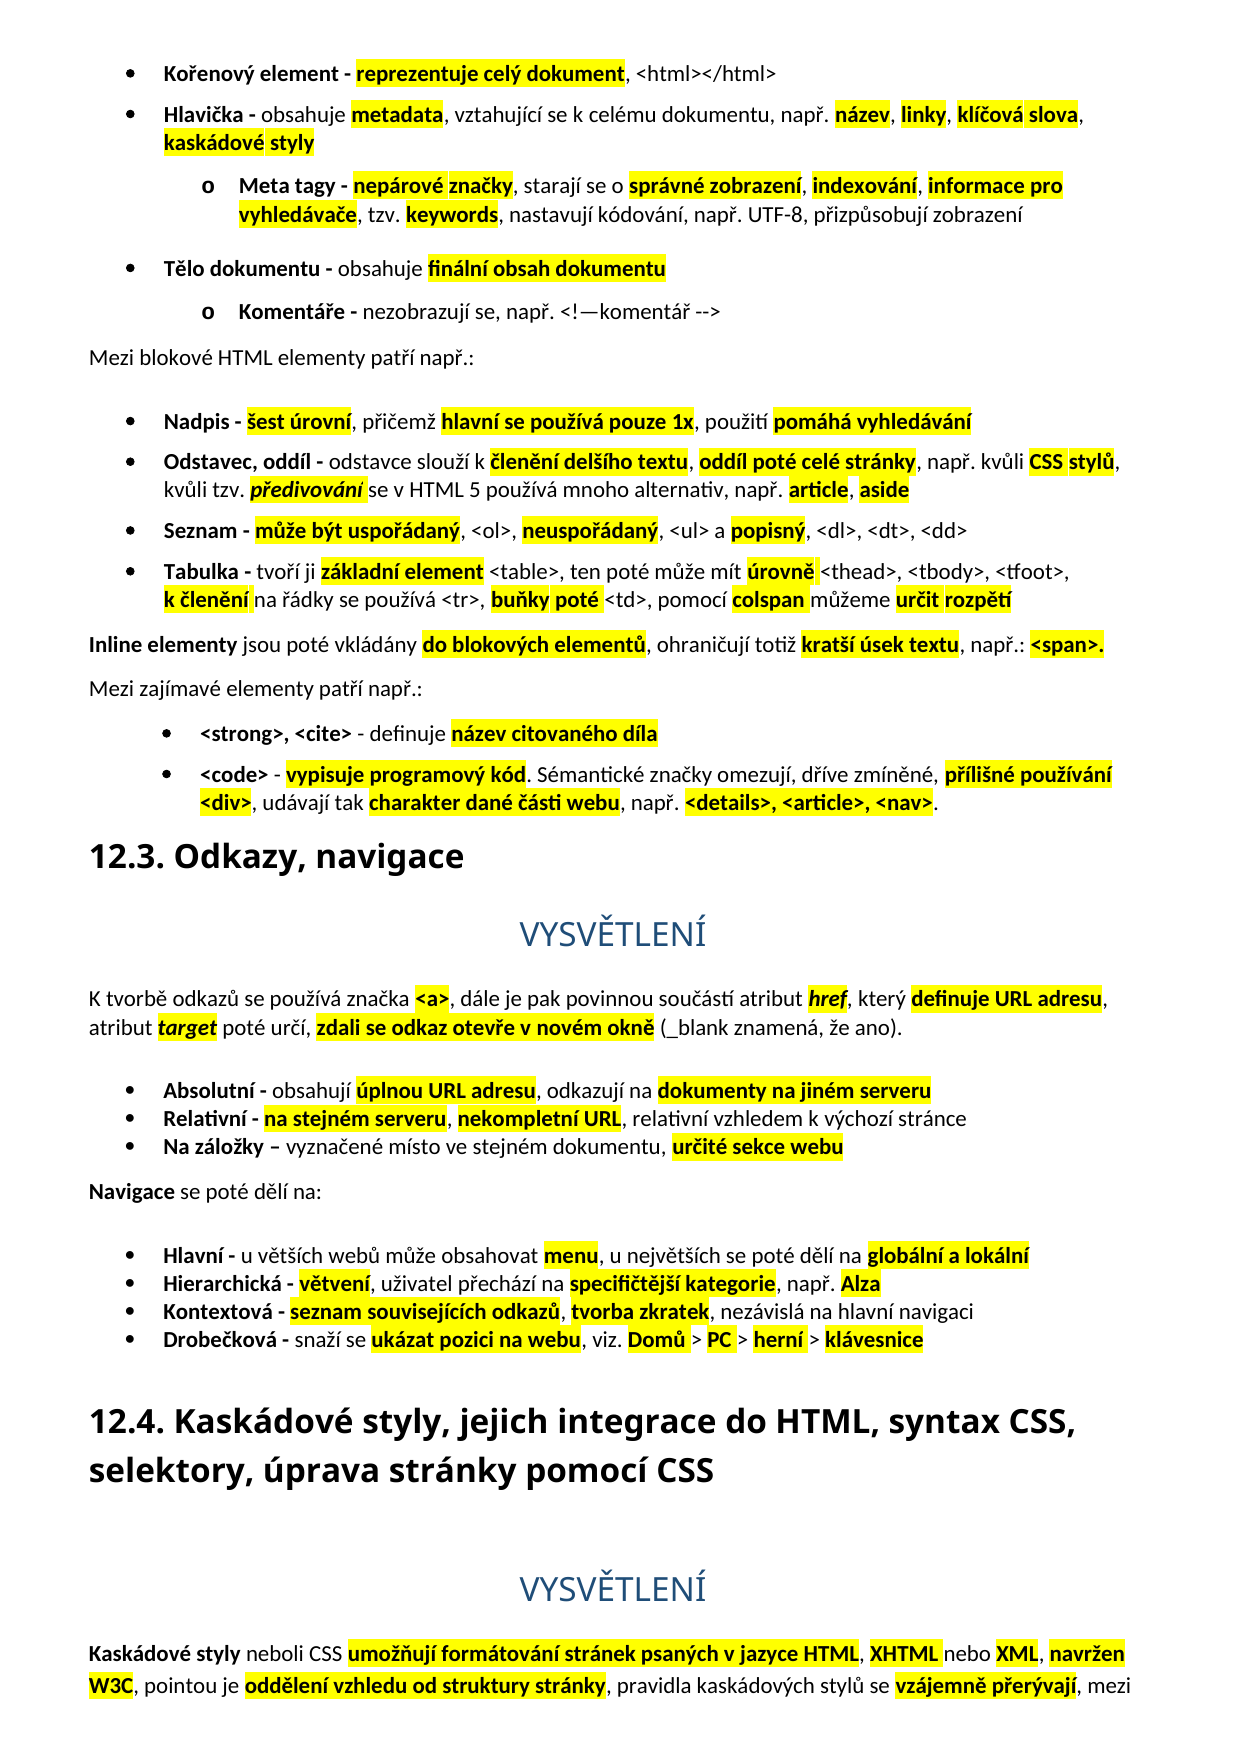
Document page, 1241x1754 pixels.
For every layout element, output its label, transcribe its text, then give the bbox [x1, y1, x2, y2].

subtitle 12.3. Odkazy, navigace [89, 832, 1137, 878]
subtitle vysvětlení [89, 911, 1137, 956]
text Mezi blokové HTML elementy patří např.: [89, 343, 1137, 371]
subtitle vysvětlení [89, 1565, 1137, 1611]
subtitle 12.4. Kaskádové styly, jejich integrace do HTML, syntax CSS, selektory, úprava stránky pomocí CSS [89, 1398, 1137, 1492]
list Kořenový element - reprezentuje celý dokument, <html></html> [126, 59, 1137, 87]
list Absolutní - obsahují úplnou URL adresu, odkazují na dokumenty na jiném serveru [126, 1076, 1137, 1104]
list Tabulka - tvoří ji základní element <table>, ten poté může mít úrovně <thead>, <tbody>, <tfoot>, k členění na řádky se používá <tr>, buňky poté <td>, pomocí colspan můžeme určit rozpětí [126, 557, 1137, 613]
list Nadpis - šest úrovní, přičemž hlavní se používá pouze 1x, použití pomáhá vyhledávání [126, 407, 1137, 435]
list Meta tagy - nepárové značky, starají se o správné zobrazení, indexování, informace pro vyhledávače, tzv. keywords, nastavují kódování, např. UTF-8, přizpůsobují zobrazení [201, 171, 1137, 228]
text Inline elementy jsou poté vkládány do blokových elementů, ohraničují totiž kratší úsek textu, např.: <span>. [89, 630, 1137, 658]
text K tvorbě odkazů se používá značka <a>, dále je pak povinnou součástí atribut href, který definuje URL adresu, atribut target poté určí, zdali se odkaz otevře v novém okně (_blank znamená, že ano). [89, 984, 1137, 1041]
list Odstavec, oddíl - odstavce slouží k členění delšího textu, oddíl poté celé stránky, např. kvůli CSS stylů, kvůli tzv. předivování se v HTML 5 používá mnoho alternativ, např. article, aside [126, 447, 1137, 503]
list Seznam - může být uspořádaný, <ol>, neuspořádaný, <ul> a popisný, <dl>, <dt>, <dd> [126, 516, 1137, 544]
text Navigace se poté dělí na: [89, 1177, 1137, 1205]
list Drobečková - snaží se ukázat pozici na webu, viz. Domů > PC > herní > klávesnice [126, 1325, 1137, 1353]
list Hlavní - u větších webů může obsahovat menu, u největších se poté dělí na globální a lokální [126, 1241, 1137, 1269]
list Relativní - na stejném serveru, nekompletní URL, relativní vzhledem k výchozí stránce [126, 1104, 1137, 1132]
list Komentáře - nezobrazují se, např. <!—komentář --> [201, 297, 1137, 326]
list Kontextová - seznam souvisejících odkazů, tvorba zkratek, nezávislá na hlavní navigaci [126, 1297, 1137, 1325]
list Tělo dokumentu - obsahuje finální obsah dokumentu [126, 254, 1137, 282]
list Na záložky – vyznačené místo ve stejném dokumentu, určité sekce webu [126, 1132, 1137, 1161]
list Hlavička - obsahuje metadata, vztahující se k celému dokumentu, např. název, linky, klíčová slova, kaskádové styly [126, 100, 1137, 156]
list <code> - vypisuje programový kód. Sémantické značky omezují, dříve zmíněné, přílišné používání <div>, udávají tak charakter dané části webu, např. <details>, <article>, <nav>. [162, 760, 1137, 816]
list Hierarchická - větvení, uživatel přechází na specifičtější kategorie, např. Alza [126, 1269, 1137, 1297]
text Kaskádové styly neboli CSS umožňují formátování stránek psaných v jazyce HTML, XHTML nebo XML, navržen W3C, pointou je oddělení vzhledu od struktury stránky, pravidla kaskádových stylů se vzájemně přerývají, mezi [89, 1639, 1137, 1699]
text Mezi zajímavé elementy patří např.: [89, 674, 1137, 702]
list <strong>, <cite> - definuje název citovaného díla [162, 719, 1137, 747]
